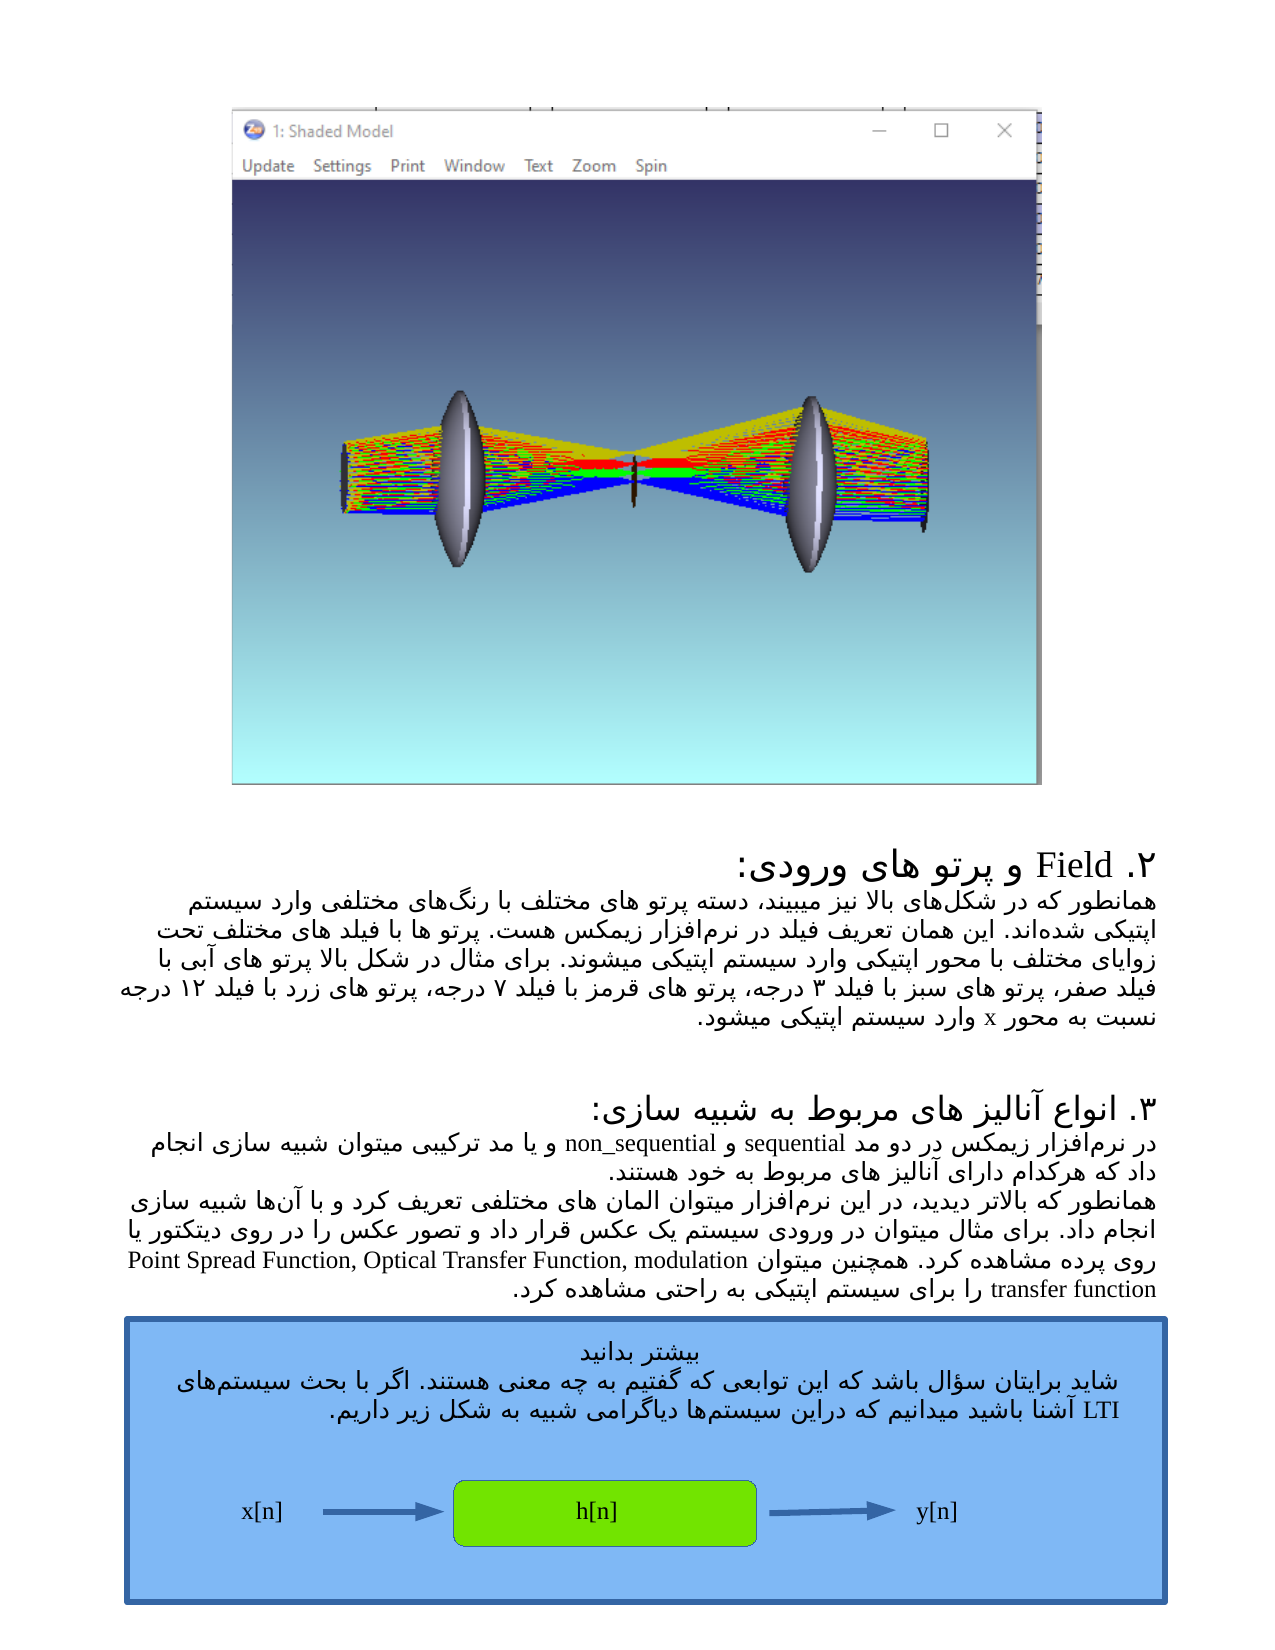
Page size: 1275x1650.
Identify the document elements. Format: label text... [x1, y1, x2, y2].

text در نرم‌افزار زیمکس در دو مد sequential و non_sequential و یا مد ترکیبی میتوان شبیه سازی انجام داد که هرکدام دارای آنالیز های مربوط به خود هستند. [118, 1128, 1157, 1187]
text ۲. Field و پرتو های ورودی: [118, 842, 1157, 886]
text همانطور که در شکل‌های بالا نیز میبیند، دسته پرتو های مختلف با رنگ‌های مختلفی وارد سیستم اپتیکی شده‌اند. این همان تعریف فیلد در نرم‌افزار زیمکس هست. پرتو ها با فیلد های مختلف تحت زوایای مختلف با محور اپتیکی وارد سیستم اپتیکی میشوند. برای مثال در شکل بالا پرتو های آبی با فیلد صفر، پرتو های سبز با فیلد ۳ درجه، پرتو های قرمز با فیلد ۷ درجه، پرتو های زرد با فیلد ۱۲ درجه نسبت به محور x وارد سیستم اپتیکی میشود. [118, 886, 1157, 1032]
picture [231, 107, 1042, 785]
text همانطور که بالاتر دیدید، در این نرم‌افزار میتوان المان های مختلفی تعریف کرد و با آن‌ها شبیه سازی انجام داد. برای مثال میتوان در ورودی سیستم یک عکس قرار داد و تصور عکس را در روی دیتکتور یا روی پرده مشاهده کرد. همچنین میتوان Point Spread Function, Optical Transfer Function, modulation transfer function را برای سیستم اپتیکی به راحتی مشاهده کرد. [118, 1187, 1157, 1303]
text ۳. انواع آنالیز های مربوط به شبیه سازی: [118, 1089, 1157, 1128]
